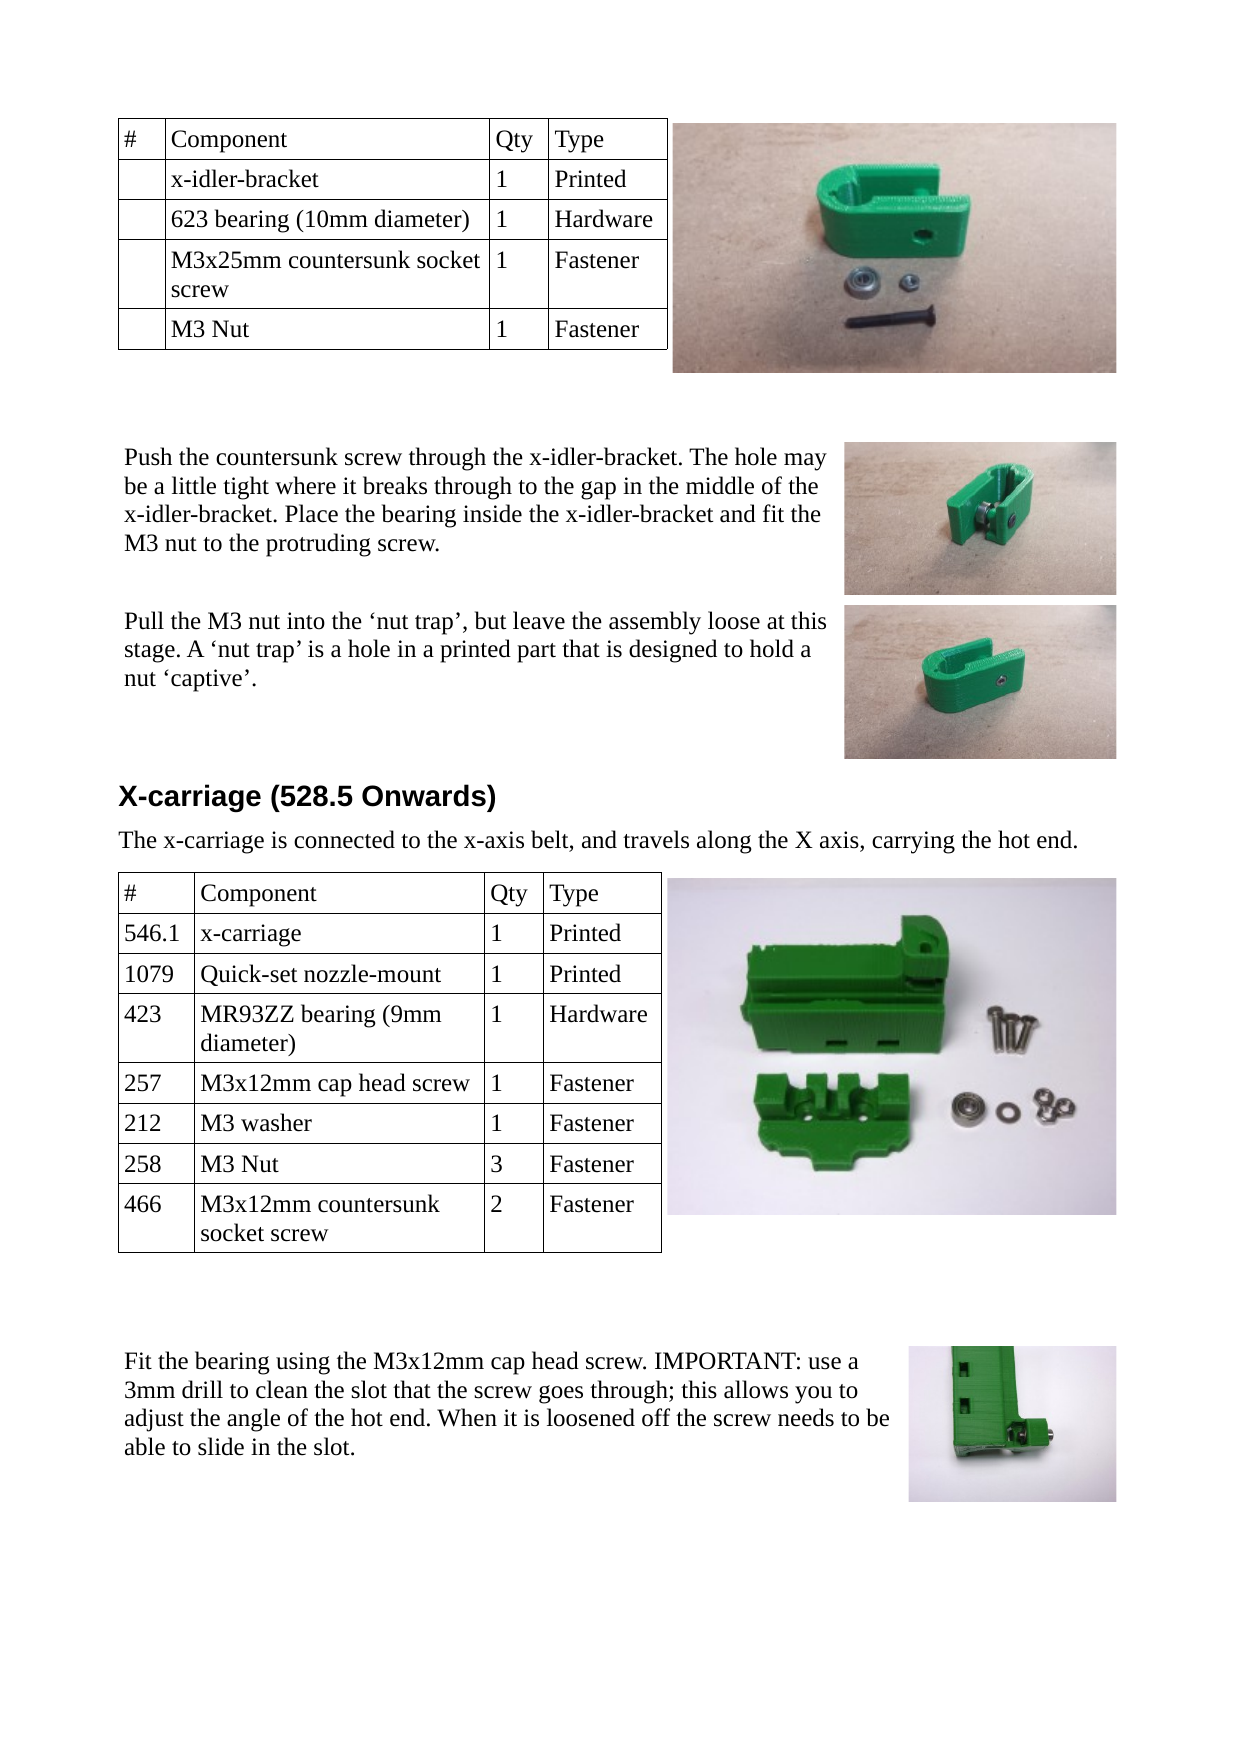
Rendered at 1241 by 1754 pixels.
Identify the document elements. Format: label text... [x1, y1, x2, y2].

table_cell Fastener [544, 1184, 661, 1252]
table_cell 1 [490, 160, 548, 199]
table_header [667, 118, 1122, 389]
table_cell 1 [485, 994, 543, 1062]
text The x-carriage is connected to the x-axis belt, and travels along the X axis, carrying the hot end. [118, 825, 1122, 853]
table_cell 1 [485, 954, 543, 993]
table_cell 546.1 [119, 914, 194, 953]
table_cell x-carriage [195, 914, 484, 953]
table_cell Printed [544, 914, 661, 953]
table_header Type [544, 873, 661, 913]
picture [908, 1346, 1117, 1502]
table_cell 2 [485, 1184, 543, 1252]
table_cell Fastener [549, 309, 667, 348]
table_cell [119, 240, 165, 308]
table_cell [194, 1253, 484, 1293]
table_cell x-idler-bracket [166, 160, 489, 199]
table_header Component [166, 119, 489, 158]
subtitle X-carriage (528.5 Onwards) [118, 778, 1122, 812]
table_cell Fastener [544, 1104, 661, 1143]
table_cell [119, 200, 165, 239]
table_cell [490, 350, 548, 389]
table_cell M3 Nut [166, 309, 489, 348]
picture [667, 878, 1117, 1215]
table_header Fit the bearing using the M3x12mm cap head screw. IMPORTANT: use a 3mm drill to clean the slot that the screw goes through; this allows you to adjust the angle of the hot end. When it is loosened off the screw needs to be able to slide in the slot. [118, 1340, 903, 1507]
table_cell M3x25mm countersunk socket screw [166, 240, 489, 308]
table_header # [119, 873, 194, 913]
table_header Component [195, 873, 484, 913]
table_cell 423 [119, 994, 194, 1062]
table_cell 1 [485, 914, 543, 953]
table_cell 466 [119, 1184, 194, 1252]
picture [672, 123, 1117, 373]
table_cell M3 Nut [195, 1144, 484, 1183]
table_cell 1 [485, 1104, 543, 1143]
table_header # [119, 119, 165, 158]
table_cell Printed [549, 160, 667, 199]
table_cell [484, 1253, 543, 1293]
table_cell M3x12mm countersunk socket screw [195, 1184, 484, 1252]
table_cell Fastener [544, 1063, 661, 1103]
table_cell [549, 350, 667, 389]
table_header [903, 1340, 1122, 1507]
table_cell Quick-set nozzle-mount [195, 954, 484, 993]
table_header [661, 872, 1122, 1293]
table_header Qty [490, 119, 548, 158]
table_cell M3 washer [195, 1104, 484, 1143]
table_header Push the countersunk screw through the x-idler-bracket. The hole may be a little tight where it breaks through to the gap in the middle of the x-idler-bracket. Place the bearing inside the x-idler-bracket and fit the M3 nut to the protruding screw. [118, 436, 838, 600]
table_cell [118, 350, 165, 389]
table_cell 1 [485, 1063, 543, 1103]
table_cell 258 [119, 1144, 194, 1183]
table_cell [119, 160, 165, 199]
table_cell Hardware [544, 994, 661, 1062]
table_cell 257 [119, 1063, 194, 1103]
table_cell [839, 600, 1122, 764]
table_cell Hardware [549, 200, 667, 239]
picture [844, 442, 1117, 595]
table_header Type [549, 119, 667, 158]
table_cell [118, 1253, 194, 1293]
picture [844, 605, 1117, 759]
table_cell 1 [490, 200, 548, 239]
table_cell 623 bearing (10mm diameter) [166, 200, 489, 239]
table_cell Printed [544, 954, 661, 993]
table_cell 1 [490, 309, 548, 348]
table_cell Pull the M3 nut into the ‘nut trap’, but leave the assembly loose at this stage. A ‘nut trap’ is a hole in a printed part that is designed to hold a nut ‘captive’. [118, 600, 838, 764]
table_cell 1 [490, 240, 548, 308]
table_cell [543, 1253, 661, 1293]
table_cell 212 [119, 1104, 194, 1143]
table_cell [119, 309, 165, 348]
table_cell [165, 350, 489, 389]
table_cell Fastener [549, 240, 667, 308]
table_cell MR93ZZ bearing (9mm diameter) [195, 994, 484, 1062]
table_header [839, 436, 1122, 600]
table_cell Fastener [544, 1144, 661, 1183]
table_header Qty [485, 873, 543, 913]
table_cell 3 [485, 1144, 543, 1183]
table_cell 1079 [119, 954, 194, 993]
table_cell M3x12mm cap head screw [195, 1063, 484, 1103]
